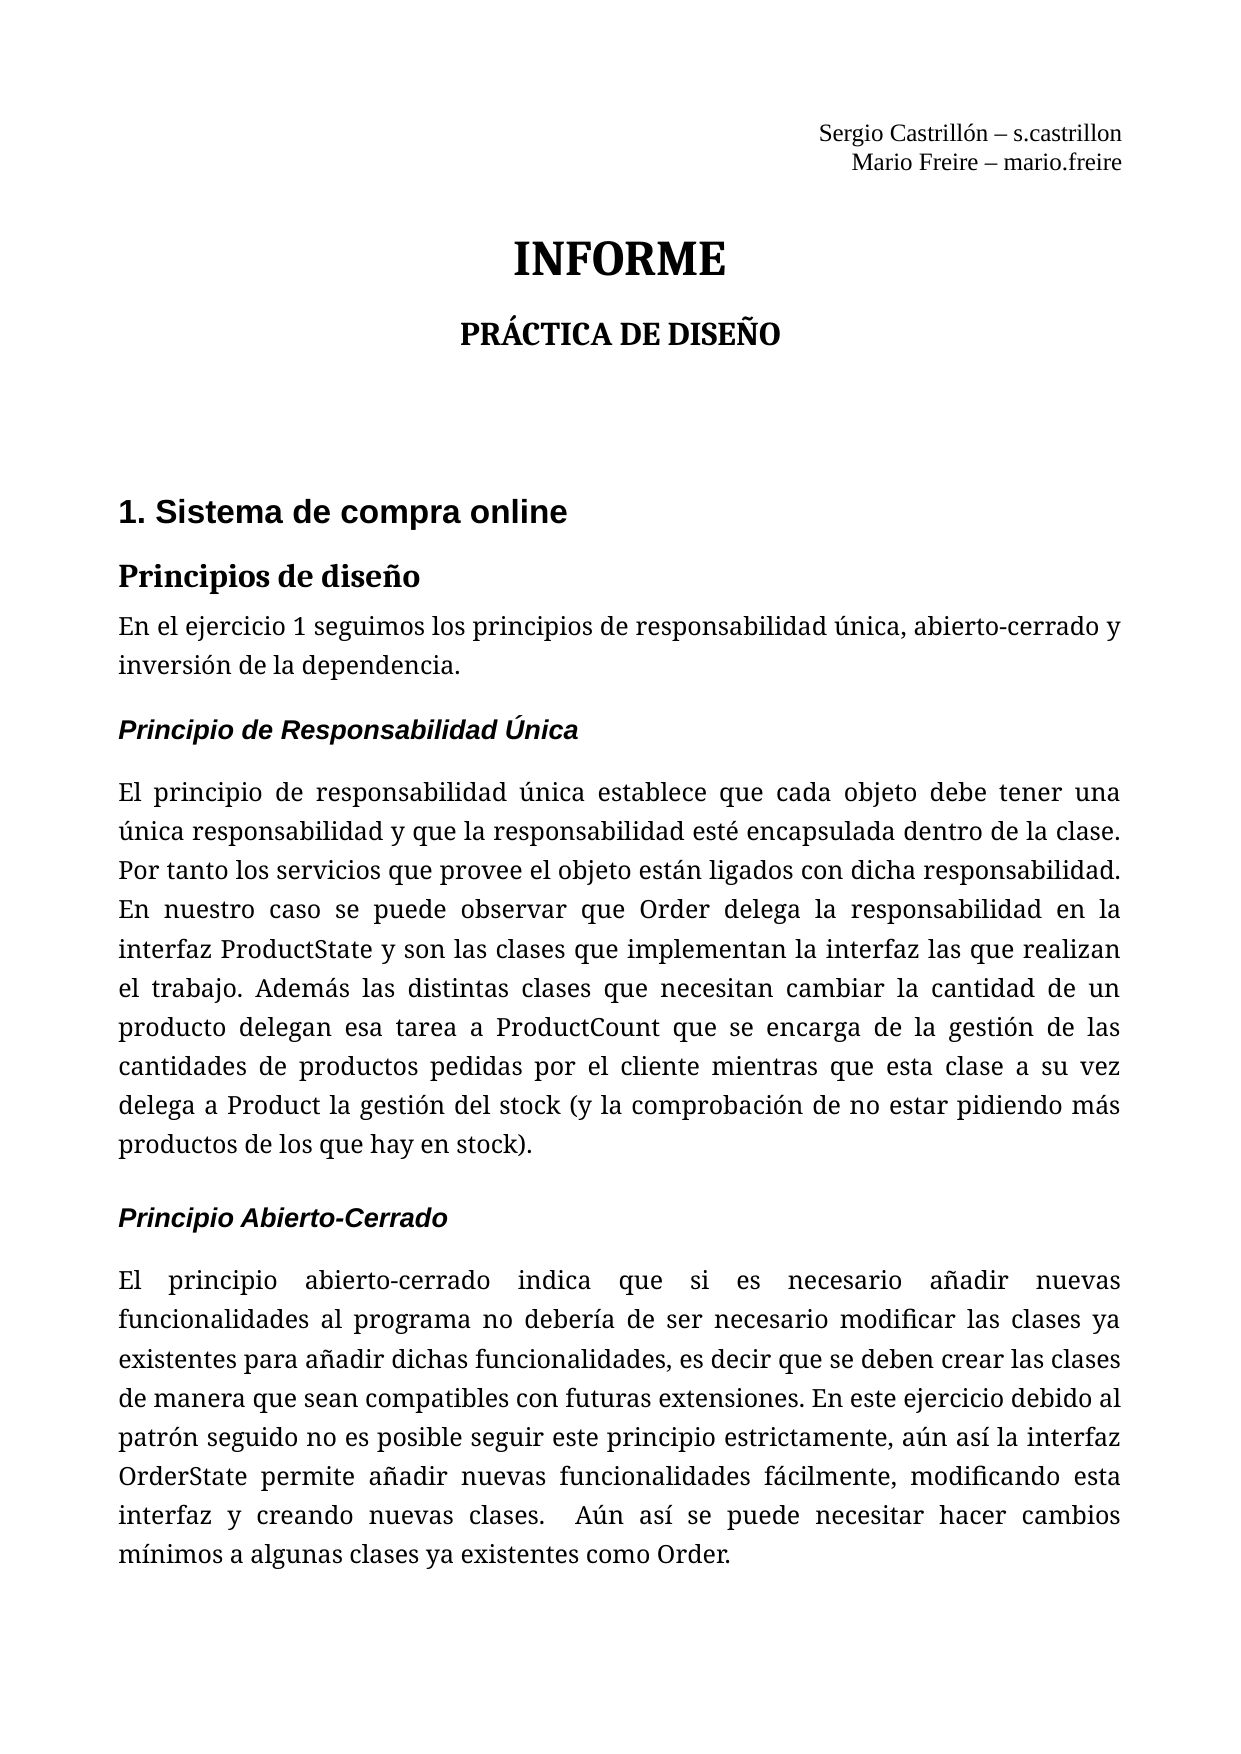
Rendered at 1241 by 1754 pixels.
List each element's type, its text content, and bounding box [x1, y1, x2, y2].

subtitle INFORME [118, 230, 1122, 288]
text En el ejercicio 1 seguimos los principios de responsabilidad única, abierto-cerrado y inversión de la dependencia. [118, 608, 1122, 682]
text El principio de responsabilidad única establece que cada objeto debe tener una única responsabilidad y que la responsabilidad esté encapsulada dentro de la clase. Por tanto los servicios que provee el objeto están ligados con dicha responsabilidad. En nuestro caso se puede observar que Order delega la responsabilidad en la interfaz ProductState y son las clases que implementan la interfaz las que realizan el trabajo. Además las distintas clases que necesitan cambiar la cantidad de un producto delegan esa tarea a ProductCount que se encarga de la gestión de las cantidades de productos pedidas por el cliente mientras que esta clase a su vez delega a Product la gestión del stock (y la comprobación de no estar pidiendo más productos de los que hay en stock). [118, 774, 1122, 1161]
text El principio abierto-cerrado indica que si es necesario añadir nuevas funcionalidades al programa no debería de ser necesario modificar las clases ya existentes para añadir dichas funcionalidades, es decir que se deben crear las clases de manera que sean compatibles con futuras extensiones. En este ejercicio debido al patrón seguido no es posible seguir este principio estrictamente, aún así la interfaz OrderState permite añadir nuevas funcionalidades fácilmente, modificando esta interfaz y creando nuevas clases. Aún así se puede necesitar hacer cambios mínimos a algunas clases ya existentes como Order. [118, 1263, 1122, 1571]
subtitle Principios de diseño [118, 558, 1122, 596]
subtitle Principio Abierto-Cerrado [118, 1202, 1122, 1233]
subtitle Principio de Responsabilidad Única [118, 714, 1122, 745]
subtitle 1. Sistema de compra online [118, 492, 1122, 531]
subtitle PRÁCTICA DE DISEÑO [118, 315, 1122, 353]
